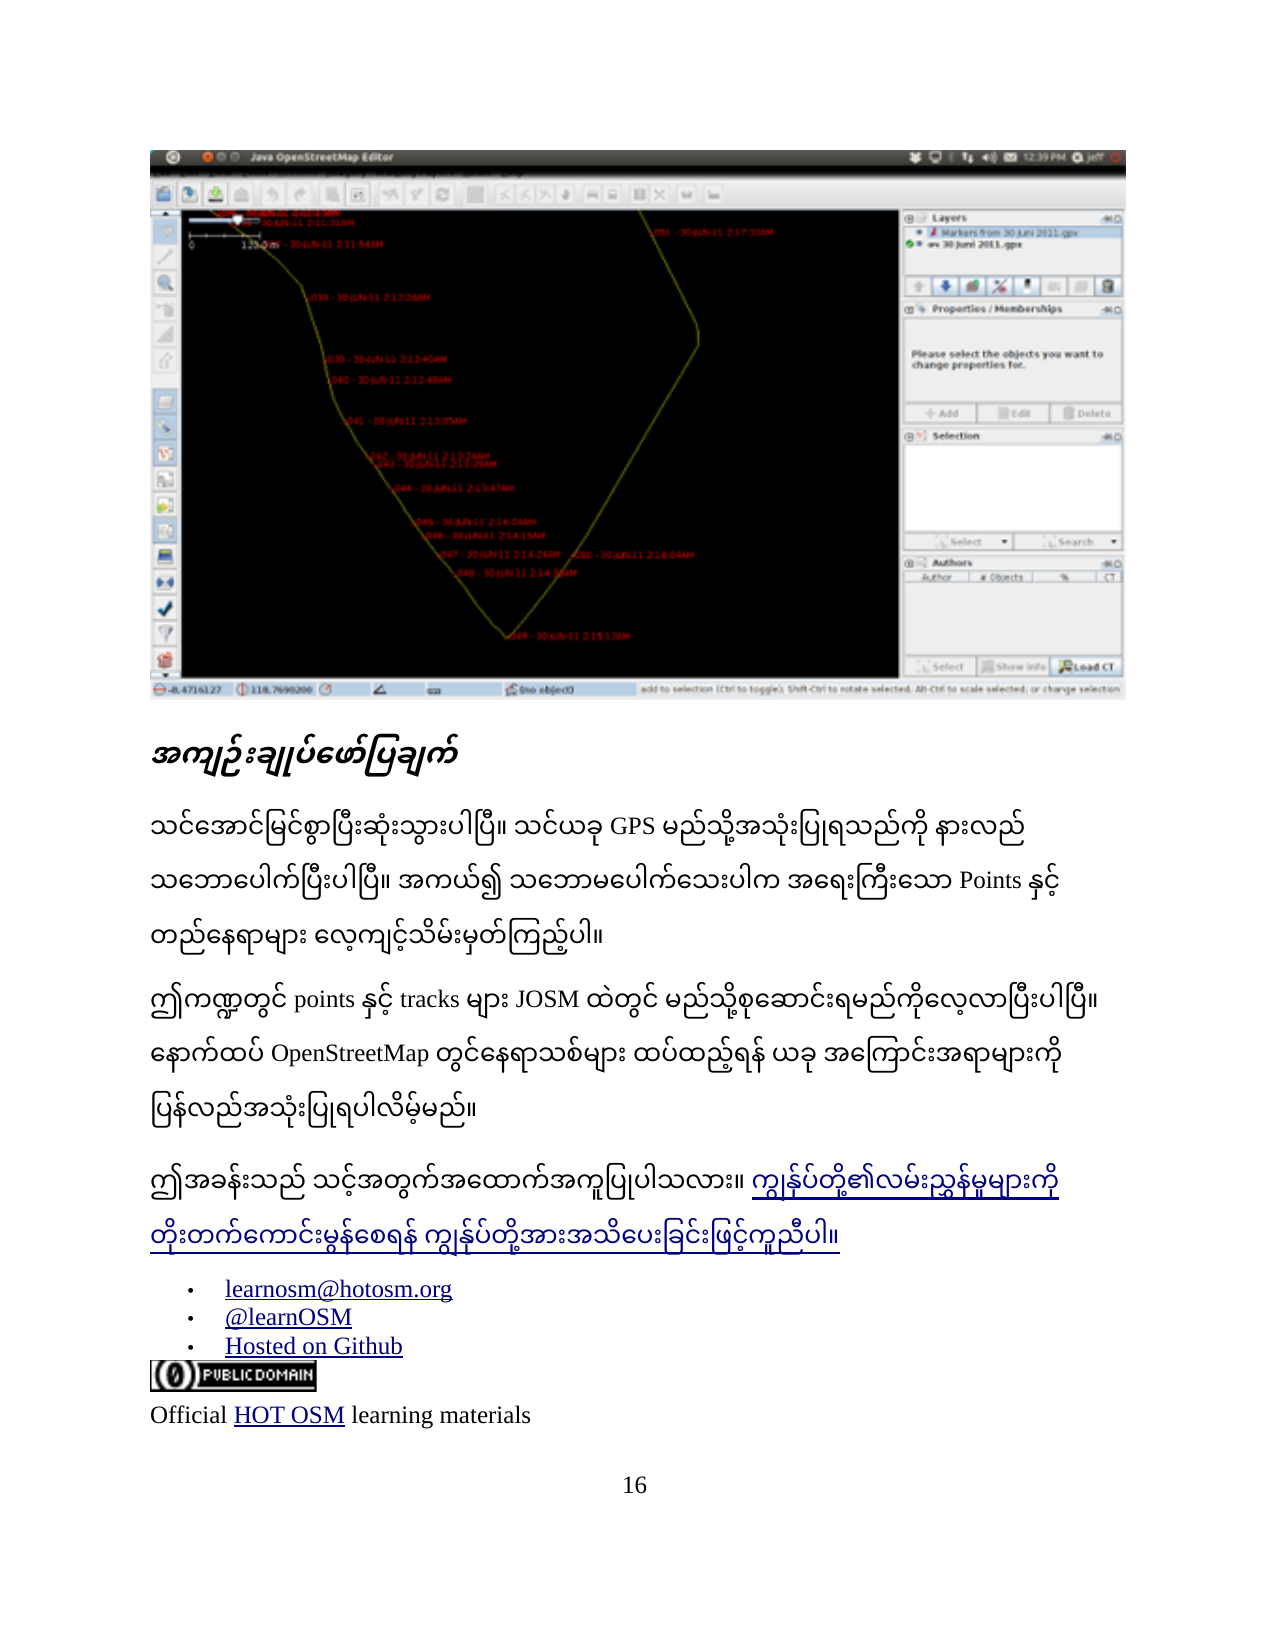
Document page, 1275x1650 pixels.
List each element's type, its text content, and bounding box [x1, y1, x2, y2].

text ဤကဏ္ဍတွင် points နှင့် tracks များ JOSM ထဲတွင် မည်သို့စုဆောင်းရမည်ကိုလေ့လာပြီးပါပြီ။ နောက်ထပ် OpenStreetMap တွင်နေရာသစ်များ ထပ်ထည့်ရန် ယခု အကြောင်းအရာများကို ပြန်လည်အသုံးပြုရပါလိမ့်မည်။ [150, 974, 1125, 1138]
text ဤအခန်းသည် သင့်အတွက်အထောက်အကူပြုပါသလား။ ကျွန်ုပ်တို့၏လမ်းညွှန်မှုများကိုတိုးတက်ကောင်းမွန်စေရန် ကျွန်ုပ်တို့အားအသိပေးခြင်းဖြင့်ကူညီပါ။ [150, 1156, 1125, 1265]
list Hosted on Github [187, 1331, 1125, 1360]
text Official HOT OSM learning materials [150, 1400, 1125, 1429]
picture [150, 150, 1126, 700]
list learnosm@hotosm.org [187, 1274, 1125, 1302]
text သင်အောင်မြင်စွာပြီးဆုံးသွားပါပြီ။ သင်ယခု GPS မည်သို့အသုံးပြုရသည်ကို နားလည်သဘောပေါက်ပြီးပါပြီ။ အကယ်၍ သဘောမပေါက်သေးပါက အရေးကြီးသော Points နှင့် တည်နေရာများ လေ့ကျင့်သိမ်းမှတ်ကြည့်ပါ။ [150, 801, 1125, 965]
subtitle အကျဉ်းချုပ်ဖော်ပြချက် [150, 725, 1125, 789]
picture [150, 1360, 317, 1392]
list @learnOSM [187, 1302, 1125, 1331]
